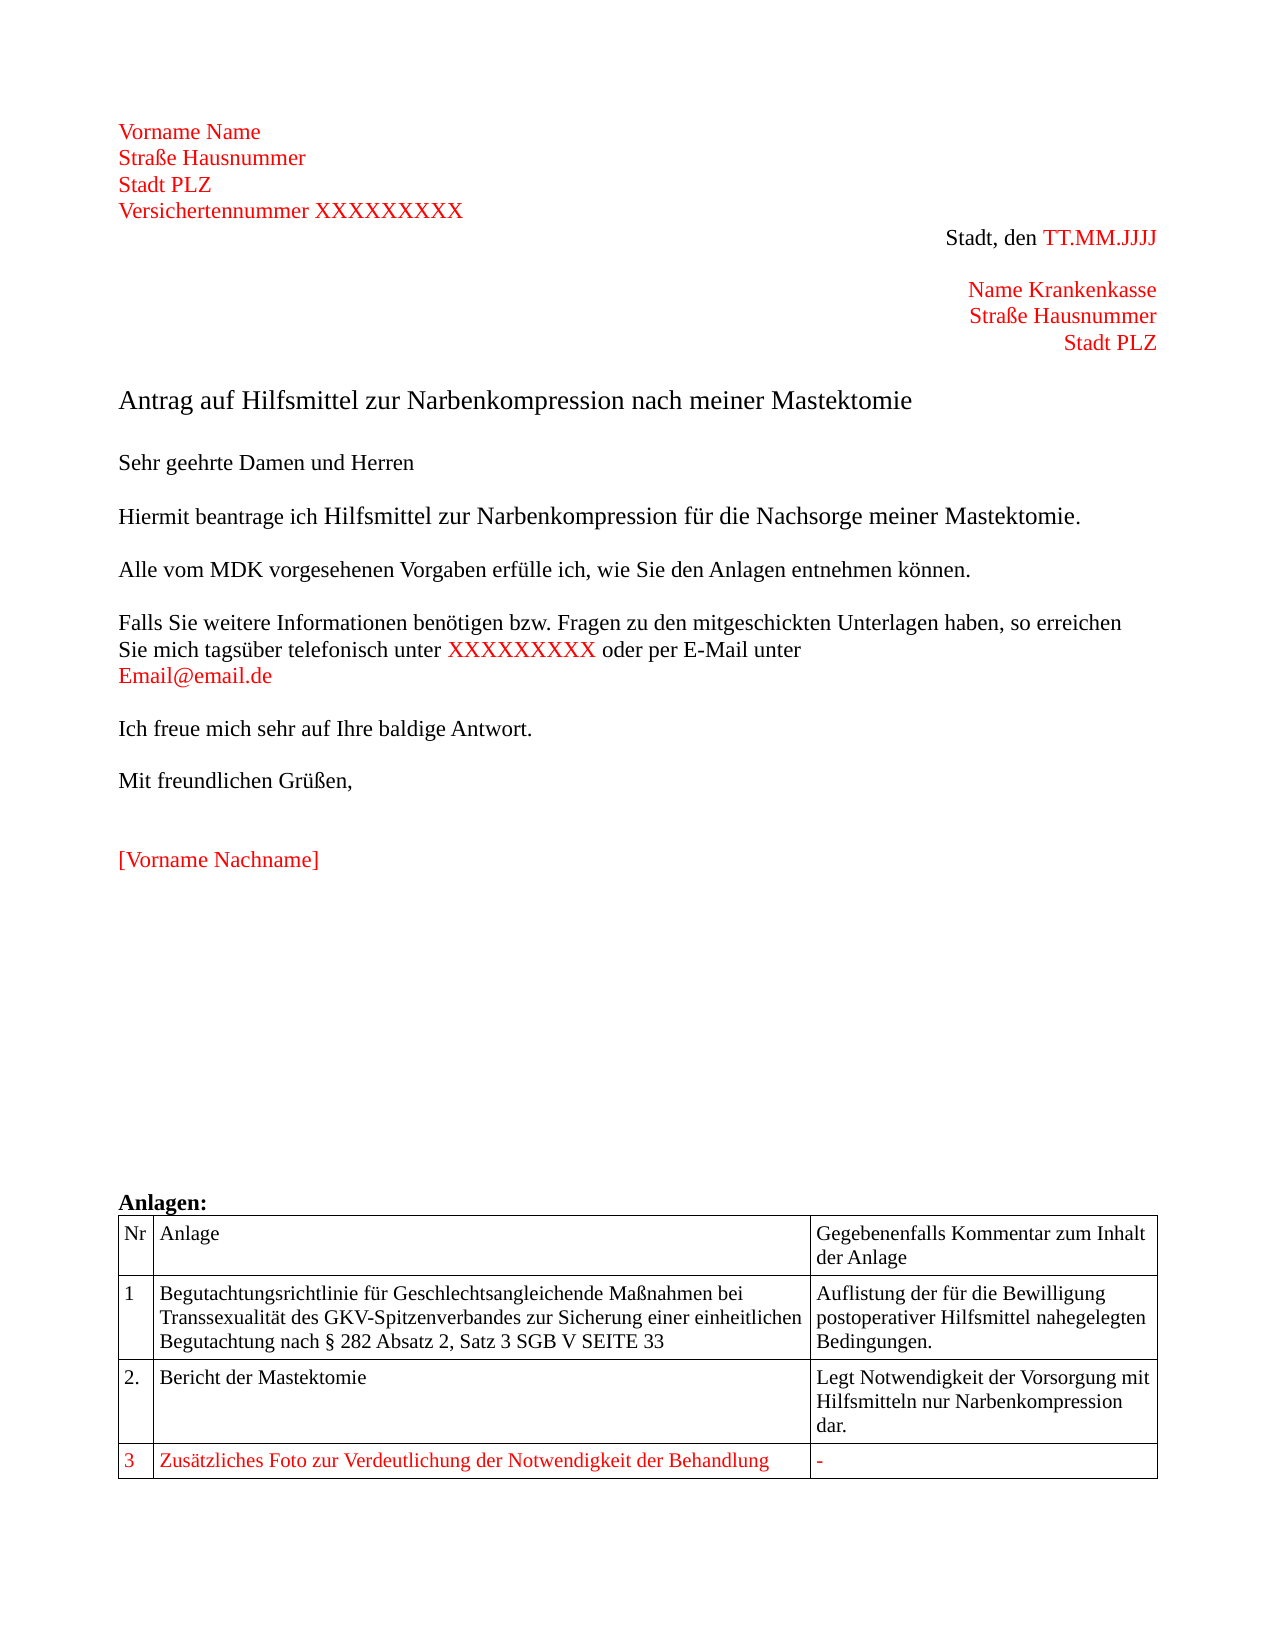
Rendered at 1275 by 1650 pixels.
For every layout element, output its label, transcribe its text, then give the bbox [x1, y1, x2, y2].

text Stadt PLZ [118, 329, 1157, 355]
text Alle vom MDK vorgesehenen Vorgaben erfülle ich, wie Sie den Anlagen entnehmen können. [118, 557, 1157, 583]
table_cell 1 [119, 1276, 153, 1359]
text Vorname Name [118, 118, 1157, 144]
text Sehr geehrte Damen und Herren [118, 449, 1157, 475]
table_cell Legt Notwendigkeit der Vorsorgung mit Hilfsmitteln nur Narbenkompression dar. [811, 1360, 1157, 1443]
text Antrag auf Hilfsmittel zur Narbenkompression nach meiner Mastektomie [118, 384, 1157, 415]
table_cell Auflistung der für die Bewilligung postoperativer Hilfsmittel nahegelegten Bedingungen. [811, 1276, 1157, 1359]
text Stadt, den TT.MM.JJJJ [118, 223, 1157, 250]
text Hiermit beantrage ich Hilfsmittel zur Narbenkompression für die Nachsorge meiner Mastektomie. [118, 501, 1157, 530]
text Stadt PLZ [118, 171, 1157, 197]
table_cell Bericht der Mastektomie [154, 1360, 810, 1443]
text Name Krankenkasse [118, 276, 1157, 303]
table_cell Begutachtungsrichtlinie für Geschlechtsangleichende Maßnahmen bei Transsexualität des GKV-Spitzenverbandes zur Sicherung einer einheitlichen Begutachtung nach § 282 Absatz 2, Satz 3 SGB V SEITE 33 [154, 1276, 810, 1359]
text Email@email.de [118, 662, 1157, 688]
table_cell - [811, 1444, 1157, 1478]
table_cell 3 [119, 1444, 153, 1478]
table_header Nr [119, 1216, 153, 1275]
text Versichertennummer XXXXXXXXX [118, 197, 1157, 223]
text Straße Hausnummer [118, 144, 1157, 171]
table_cell 2. [119, 1360, 153, 1443]
table_header Anlage [154, 1216, 810, 1275]
text Ich freue mich sehr auf Ihre baldige Antwort. [118, 715, 1157, 741]
text Anlagen: [118, 1189, 1157, 1215]
table_header Gegebenenfalls Kommentar zum Inhalt der Anlage [811, 1216, 1157, 1275]
text Falls Sie weitere Informationen benötigen bzw. Fragen zu den mitgeschickten Unterlagen haben, so erreichen Sie mich tagsüber telefonisch unter XXXXXXXXX oder per E-Mail unter [118, 609, 1157, 662]
text Straße Hausnummer [118, 303, 1157, 329]
table_cell Zusätzliches Foto zur Verdeutlichung der Notwendigkeit der Behandlung [154, 1444, 810, 1478]
text Mit freundlichen Grüßen, [118, 767, 1157, 794]
text [Vorname Nachname] [118, 846, 1157, 873]
